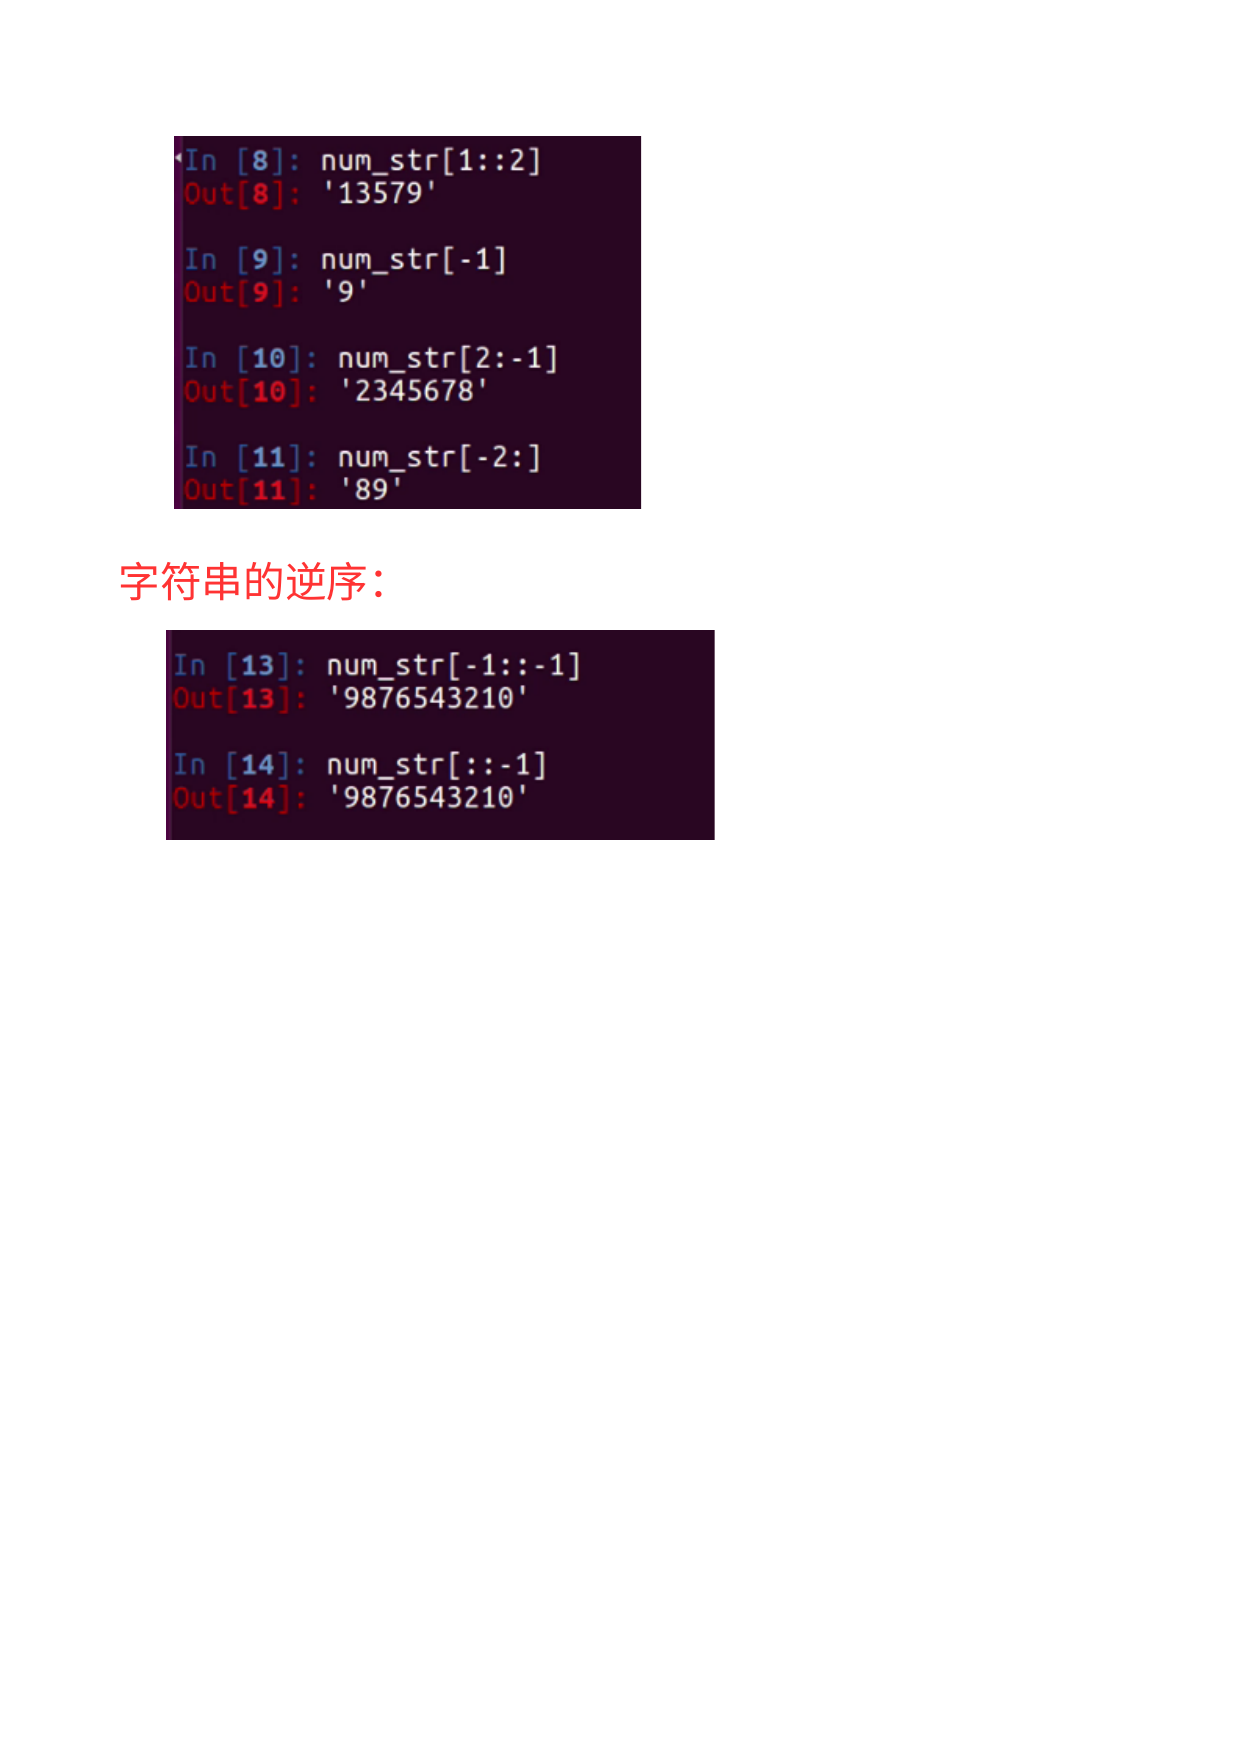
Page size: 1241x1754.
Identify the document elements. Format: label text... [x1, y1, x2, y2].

picture [166, 630, 715, 840]
text 字符串的逆序： [118, 549, 1122, 610]
picture [174, 136, 642, 509]
